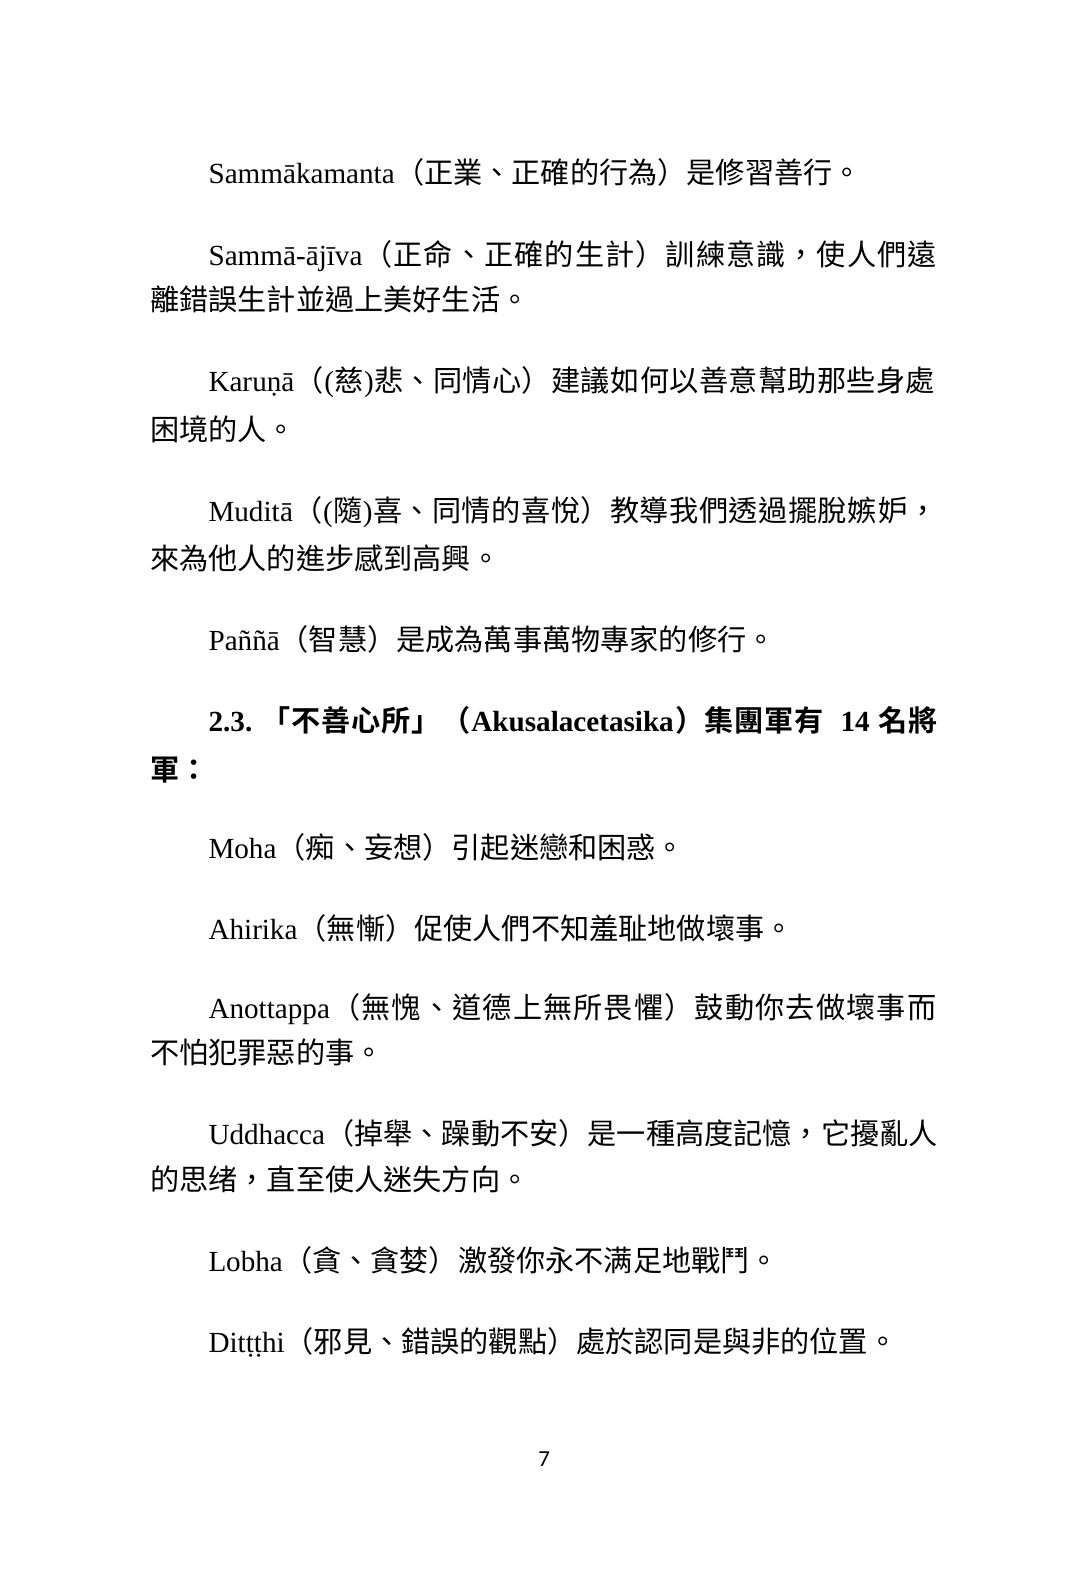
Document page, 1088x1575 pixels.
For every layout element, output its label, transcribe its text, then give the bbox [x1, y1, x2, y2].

text Ditṭṭhi（邪見、錯誤的觀點）處於認同是與非的位置。 [150, 1318, 938, 1361]
text Ahirika（無慚）促使人們不知羞耻地做壞事。 [150, 906, 938, 948]
text 2.3. 「不善心所」（Akusalacetasika）集團軍有 14 名將軍： [150, 698, 938, 789]
text Lobha（貪、貪婪）激發你永不满足地戰鬥。 [150, 1237, 938, 1279]
text Uddhacca（掉舉、躁動不安）是一種高度記憶，它擾亂人的思绪，直至使人迷失方向。 [150, 1111, 938, 1199]
text Sammākamanta（正業、正確的行為）是修習善行。 [150, 150, 938, 192]
text Moha（痴、妄想）引起迷戀和困惑。 [150, 828, 938, 867]
text Muditā（(隨)喜、同情的喜悅）教導我們透過擺脫嫉妒，來為他人的進步感到高興。 [150, 487, 938, 578]
text Paññā（智慧）是成為萬事萬物專家的修行。 [150, 617, 938, 659]
text Karuṇā（(慈)悲、同情心）建議如何以善意幫助那些身處困境的人。 [150, 358, 938, 449]
text Anottappa（無愧、道德上無所畏懼）鼓動你去做壞事而不怕犯罪惡的事。 [150, 987, 938, 1072]
text Sammā-ājīva（正命、正確的生計）訓練意識，使人們遠離錯誤生計並過上美好生活。 [150, 231, 938, 319]
